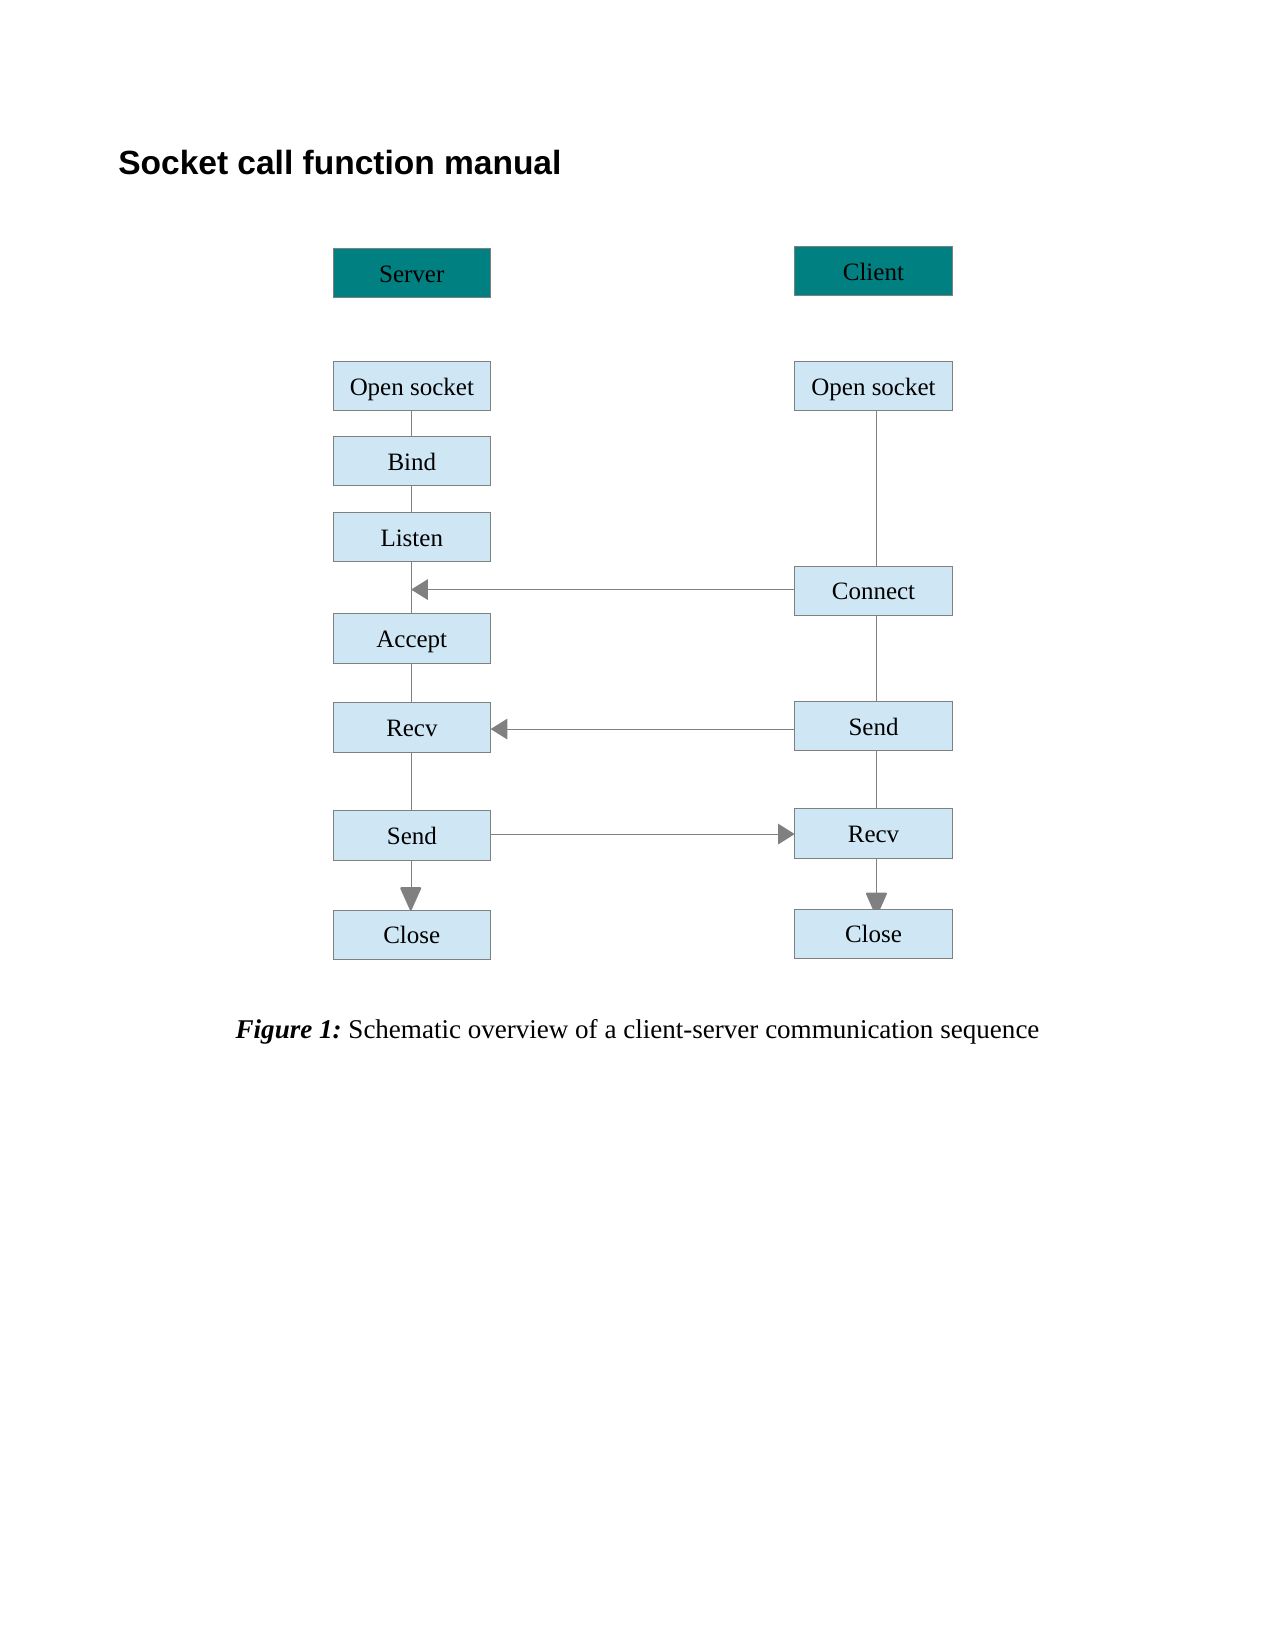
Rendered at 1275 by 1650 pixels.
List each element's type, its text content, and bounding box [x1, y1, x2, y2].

text Figure 1: Schematic overview of a client-server communication sequence [118, 1014, 1157, 1045]
subtitle Socket call function manual [118, 143, 1157, 182]
